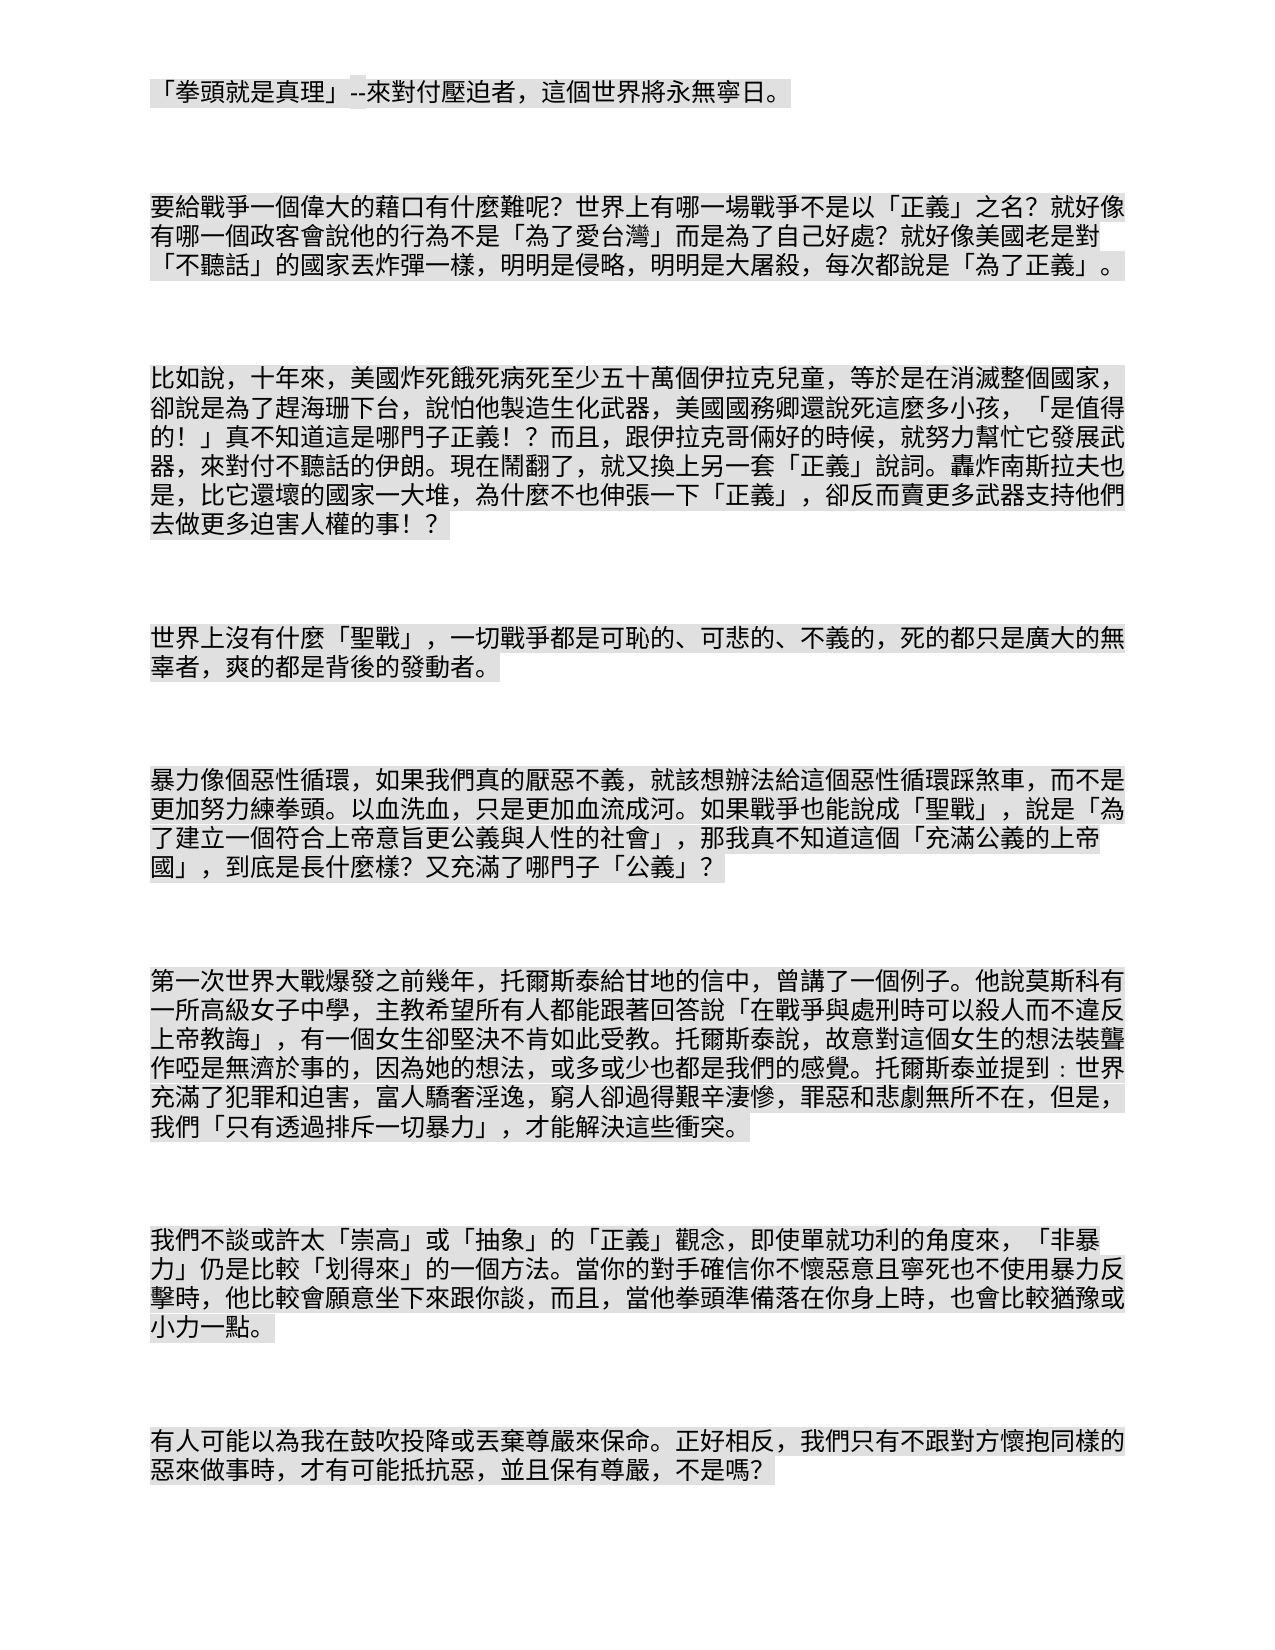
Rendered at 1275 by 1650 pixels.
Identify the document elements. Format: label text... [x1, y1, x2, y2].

text 世界上沒有什麼「聖戰」，一切戰爭都是可恥的、可悲的、不義的，死的都只是廣大的無辜者，爽的都是背後的發動者。 [150, 624, 1125, 682]
text 我們不談或許太「崇高」或「抽象」的「正義」觀念，即使單就功利的角度來，「非暴力」仍是比較「划得來」的一個方法。當你的對手確信你不懷惡意且寧死也不使用暴力反擊時，他比較會願意坐下來跟你談，而且，當他拳頭準備落在你身上時，也會比較猶豫或小力一點。 [150, 1226, 1125, 1343]
text 第一次世界大戰爆發之前幾年，托爾斯泰給甘地的信中，曾講了一個例子。他說莫斯科有一所高級女子中學，主教希望所有人都能跟著回答說「在戰爭與處刑時可以殺人而不違反上帝教誨」，有一個女生卻堅決不肯如此受教。托爾斯泰說，故意對這個女生的想法裝聾作啞是無濟於事的，因為她的想法，或多或少也都是我們的感覺。托爾斯泰並提到﹕世界充滿了犯罪和迫害，富人驕奢淫逸，窮人卻過得艱辛淒慘，罪惡和悲劇無所不在，但是，我們「只有透過排斥一切暴力」，才能解決這些衝突。 [150, 967, 1125, 1142]
text 有人可能以為我在鼓吹投降或丟棄尊嚴來保命。正好相反，我們只有不跟對方懷抱同樣的惡來做事時，才有可能抵抗惡，並且保有尊嚴，不是嗎？ [150, 1427, 1125, 1485]
text 要給戰爭一個偉大的藉口有什麼難呢？世界上有哪一場戰爭不是以「正義」之名？就好像有哪一個政客會說他的行為不是「為了愛台灣」而是為了自己好處？就好像美國老是對「不聽話」的國家丟炸彈一樣，明明是侵略，明明是大屠殺，每次都說是「為了正義」。 [150, 193, 1125, 281]
text 暴力像個惡性循環，如果我們真的厭惡不義，就該想辦法給這個惡性循環踩煞車，而不是更加努力練拳頭。以血洗血，只是更加血流成河。如果戰爭也能說成「聖戰」，說是「為了建立一個符合上帝意旨更公義與人性的社會」，那我真不知道這個「充滿公義的上帝國」，到底是長什麼樣？又充滿了哪門子「公義」？ [150, 766, 1125, 883]
text 「拳頭就是真理」--來對付壓迫者，這個世界將永無寧日。 [150, 75, 1125, 109]
text 比如說，十年來，美國炸死餓死病死至少五十萬個伊拉克兒童，等於是在消滅整個國家，卻說是為了趕海珊下台，說怕他製造生化武器，美國國務卿還說死這麼多小孩，「是值得的！」真不知道這是哪門子正義！？而且，跟伊拉克哥倆好的時候，就努力幫忙它發展武器，來對付不聽話的伊朗。現在鬧翻了，就又換上另一套「正義」說詞。轟炸南斯拉夫也是，比它還壞的國家一大堆，為什麼不也伸張一下「正義」，卻反而賣更多武器支持他們去做更多迫害人權的事！？ [150, 365, 1125, 540]
